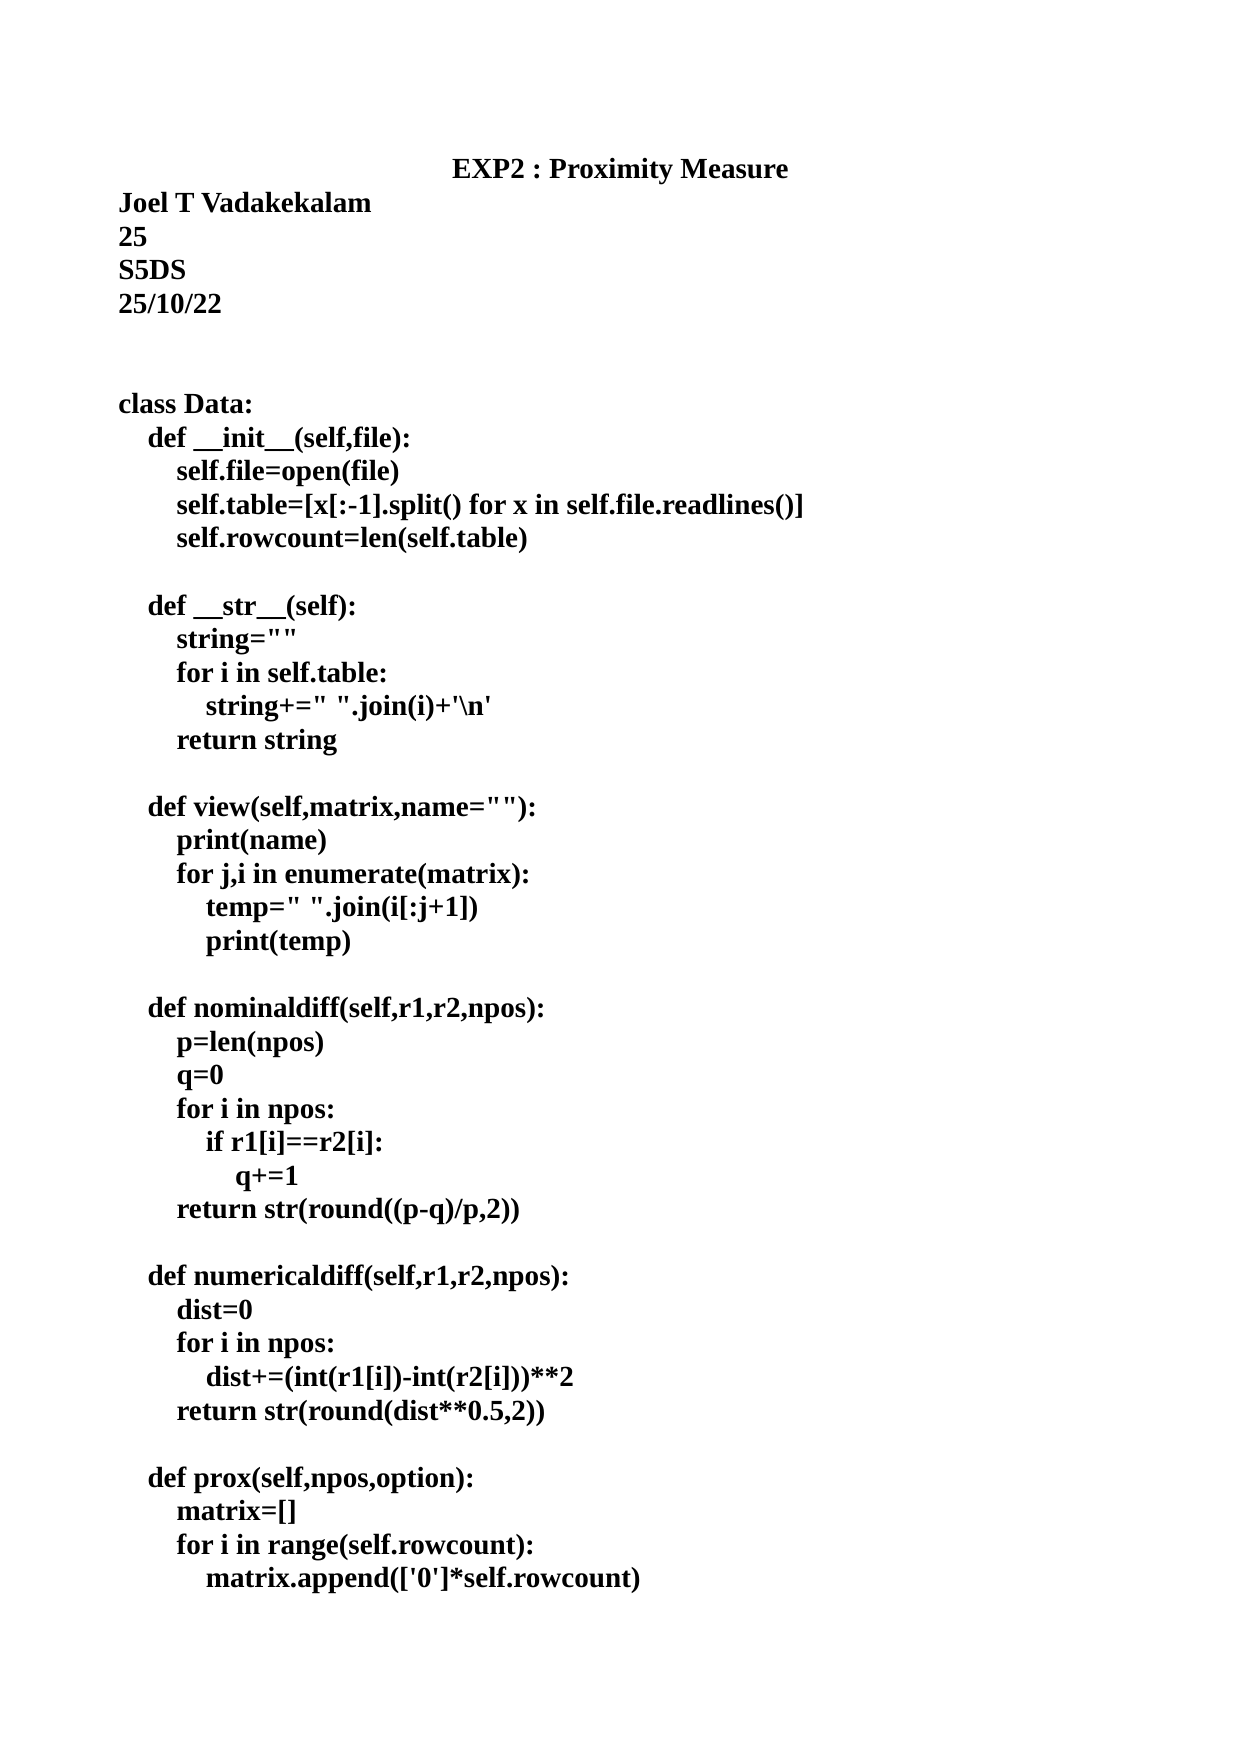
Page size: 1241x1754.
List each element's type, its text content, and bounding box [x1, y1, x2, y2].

text def view(self,matrix,name=""): [118, 789, 1122, 822]
text for i in npos: [118, 1091, 1122, 1124]
text return string [118, 722, 1122, 755]
text if r1[i]==r2[i]: [118, 1124, 1122, 1158]
text p=len(npos) [118, 1024, 1122, 1057]
text def numericaldiff(self,r1,r2,npos): [118, 1258, 1122, 1292]
text 25 [118, 219, 1122, 252]
text class Data: [118, 386, 1122, 420]
text string="" [118, 621, 1122, 655]
text 25/10/22 [118, 286, 1122, 319]
text q=0 [118, 1057, 1122, 1091]
text S5DS [118, 252, 1122, 286]
text self.table=[x[:-1].split() for x in self.file.readlines()] [118, 487, 1122, 521]
text matrix=[] [118, 1493, 1122, 1527]
text def __init__(self,file): [118, 420, 1122, 453]
text q+=1 [118, 1158, 1122, 1191]
text for i in npos: [118, 1326, 1122, 1359]
text for j,i in enumerate(matrix): [118, 856, 1122, 889]
text self.file=open(file) [118, 453, 1122, 487]
text dist+=(int(r1[i])-int(r2[i]))**2 [118, 1359, 1122, 1393]
text matrix.append(['0']*self.rowcount) [118, 1560, 1122, 1594]
text temp=" ".join(i[:j+1]) [118, 889, 1122, 923]
text print(temp) [118, 923, 1122, 957]
text def prox(self,npos,option): [118, 1460, 1122, 1493]
text return str(round(dist**0.5,2)) [118, 1393, 1122, 1426]
text dist=0 [118, 1292, 1122, 1326]
text return str(round((p-q)/p,2)) [118, 1191, 1122, 1225]
text for i in range(self.rowcount): [118, 1527, 1122, 1560]
text self.rowcount=len(self.table) [118, 521, 1122, 554]
text for i in self.table: [118, 655, 1122, 688]
text def __str__(self): [118, 588, 1122, 621]
text string+=" ".join(i)+'\n' [118, 688, 1122, 722]
text print(name) [118, 822, 1122, 856]
text Joel T Vadakekalam [118, 185, 1122, 219]
text EXP2 : Proximity Measure [118, 152, 1122, 185]
text def nominaldiff(self,r1,r2,npos): [118, 990, 1122, 1024]
